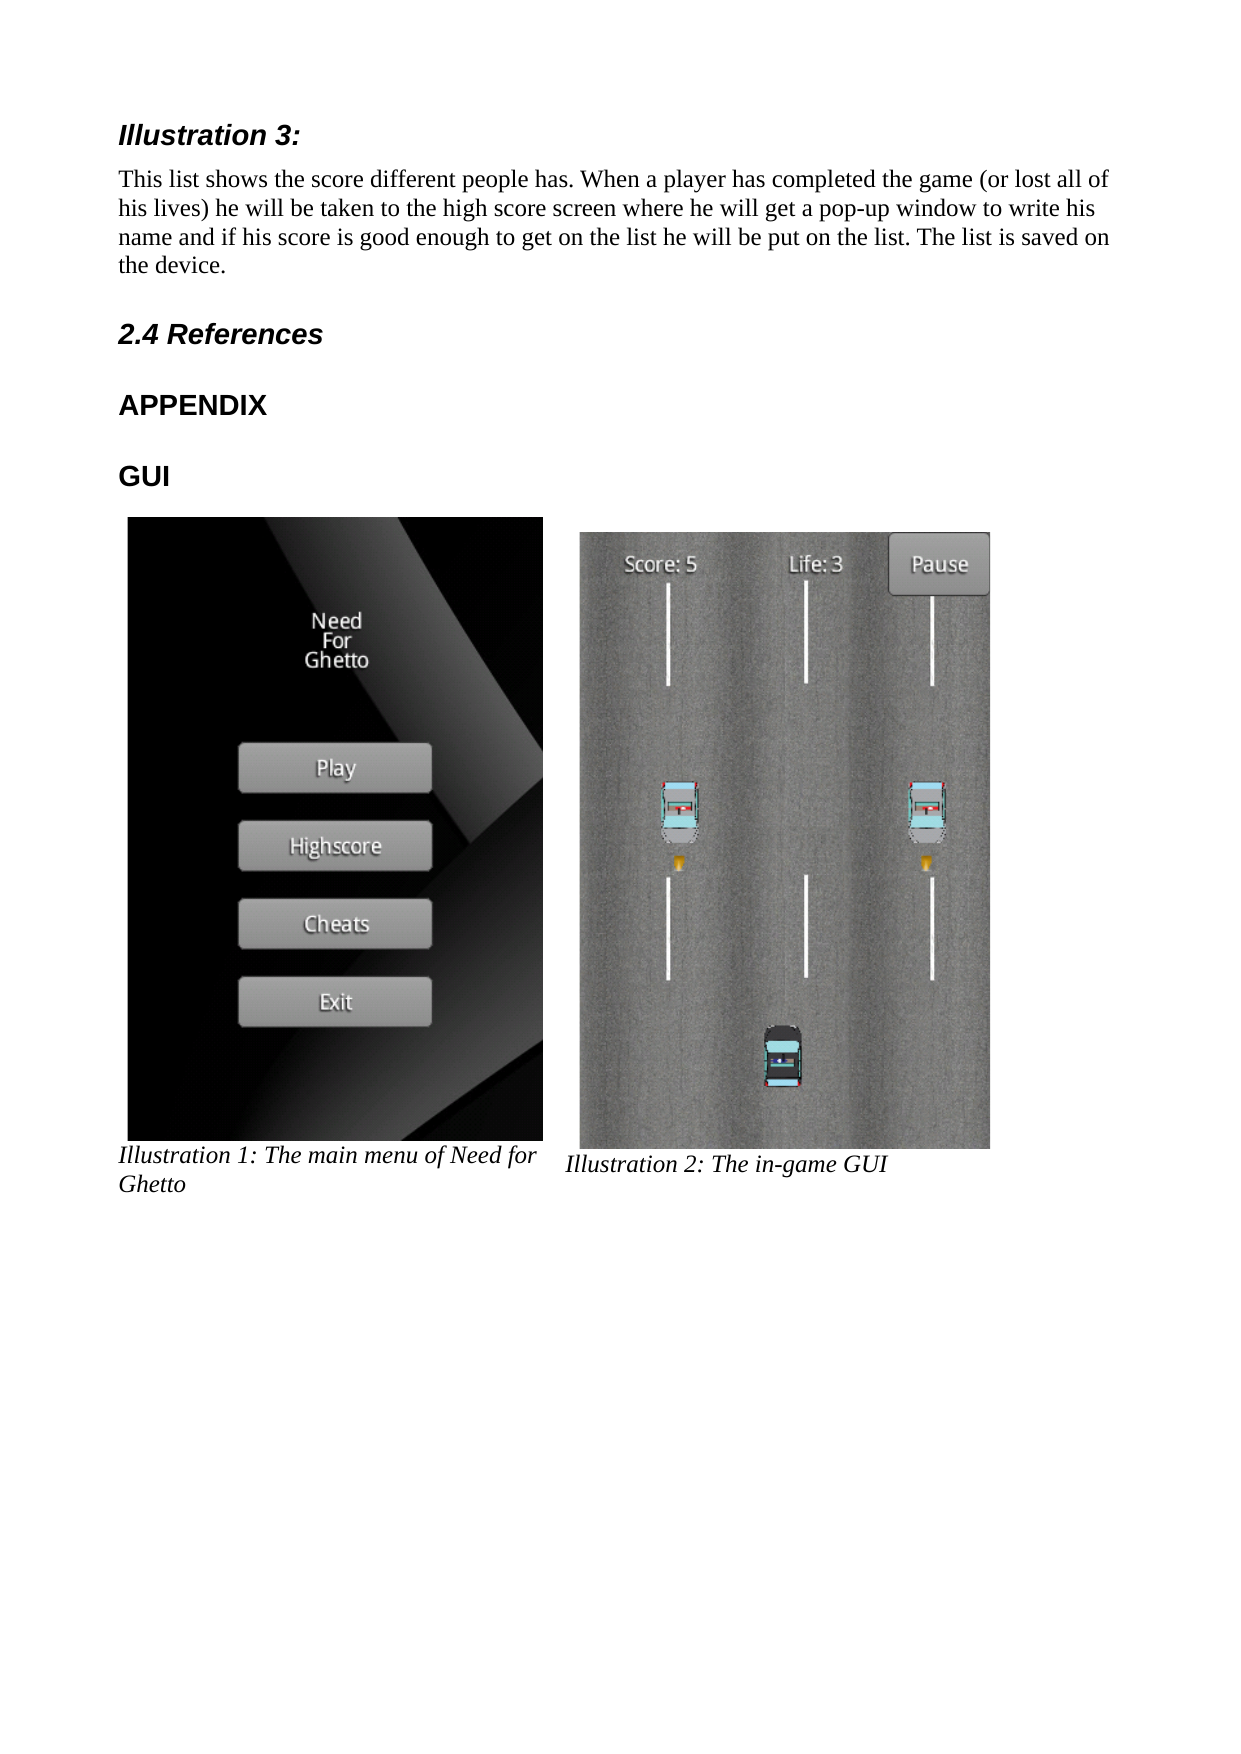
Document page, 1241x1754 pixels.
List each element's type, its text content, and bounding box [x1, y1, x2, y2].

subtitle APPENDIX [118, 388, 1122, 421]
subtitle Illustration 3: [118, 118, 1122, 152]
picture [127, 517, 543, 1141]
text Illustration 1: The main menu of Need for Ghetto [118, 517, 553, 1198]
subtitle GUI [118, 459, 1122, 492]
subtitle 2.4 References [118, 317, 1122, 350]
text Illustration 2: The in-game GUI [565, 532, 1005, 1177]
picture [579, 532, 991, 1149]
text This list shows the score different people has. When a player has completed the game (or lost all of his lives) he will be taken to the high score screen where he will get a pop-up window to write his name and if his score is good enough to get on the list he will be put on the list. The list is saved on the device. [118, 164, 1122, 279]
